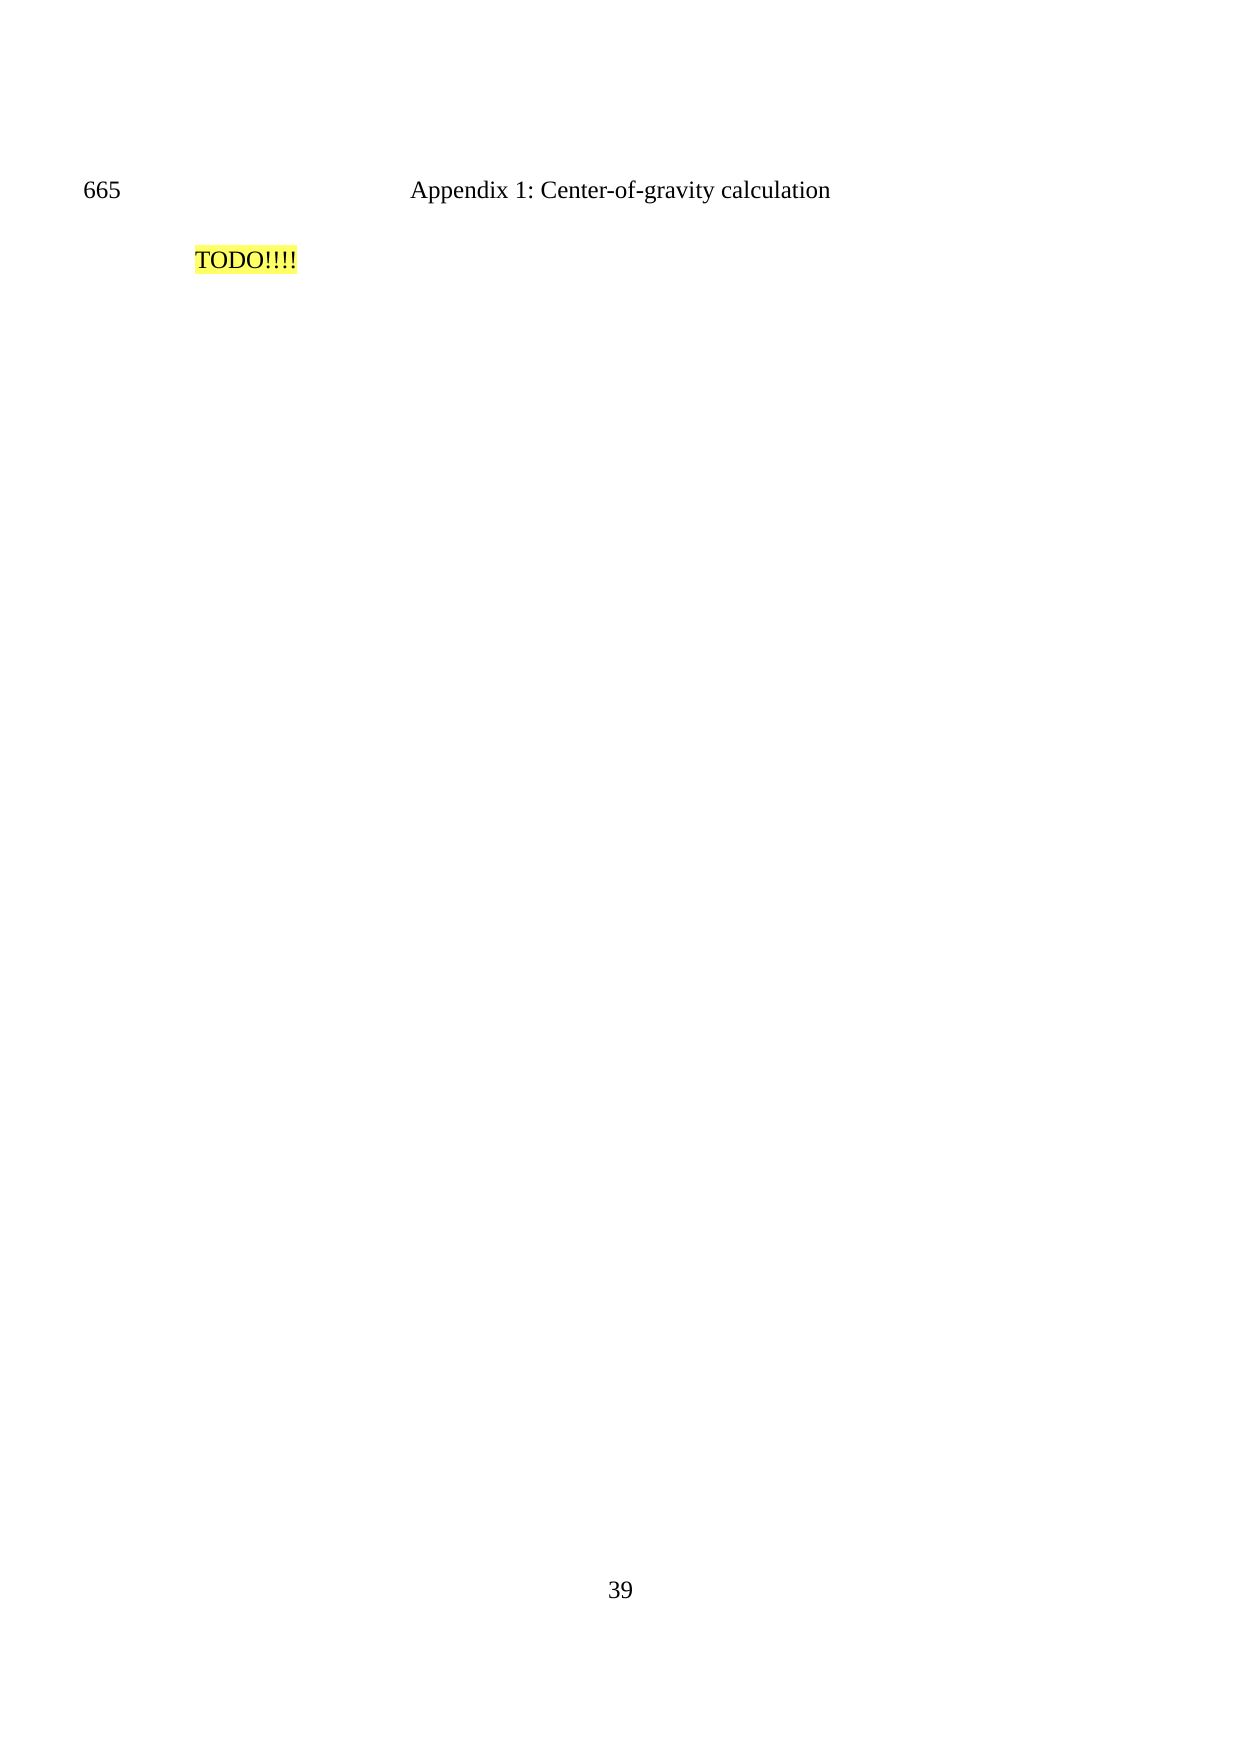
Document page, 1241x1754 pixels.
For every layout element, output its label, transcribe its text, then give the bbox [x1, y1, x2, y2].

subtitle Appendix 1: Center-of-gravity calculation [150, 175, 1091, 204]
text TODO!!!! [150, 245, 1091, 274]
